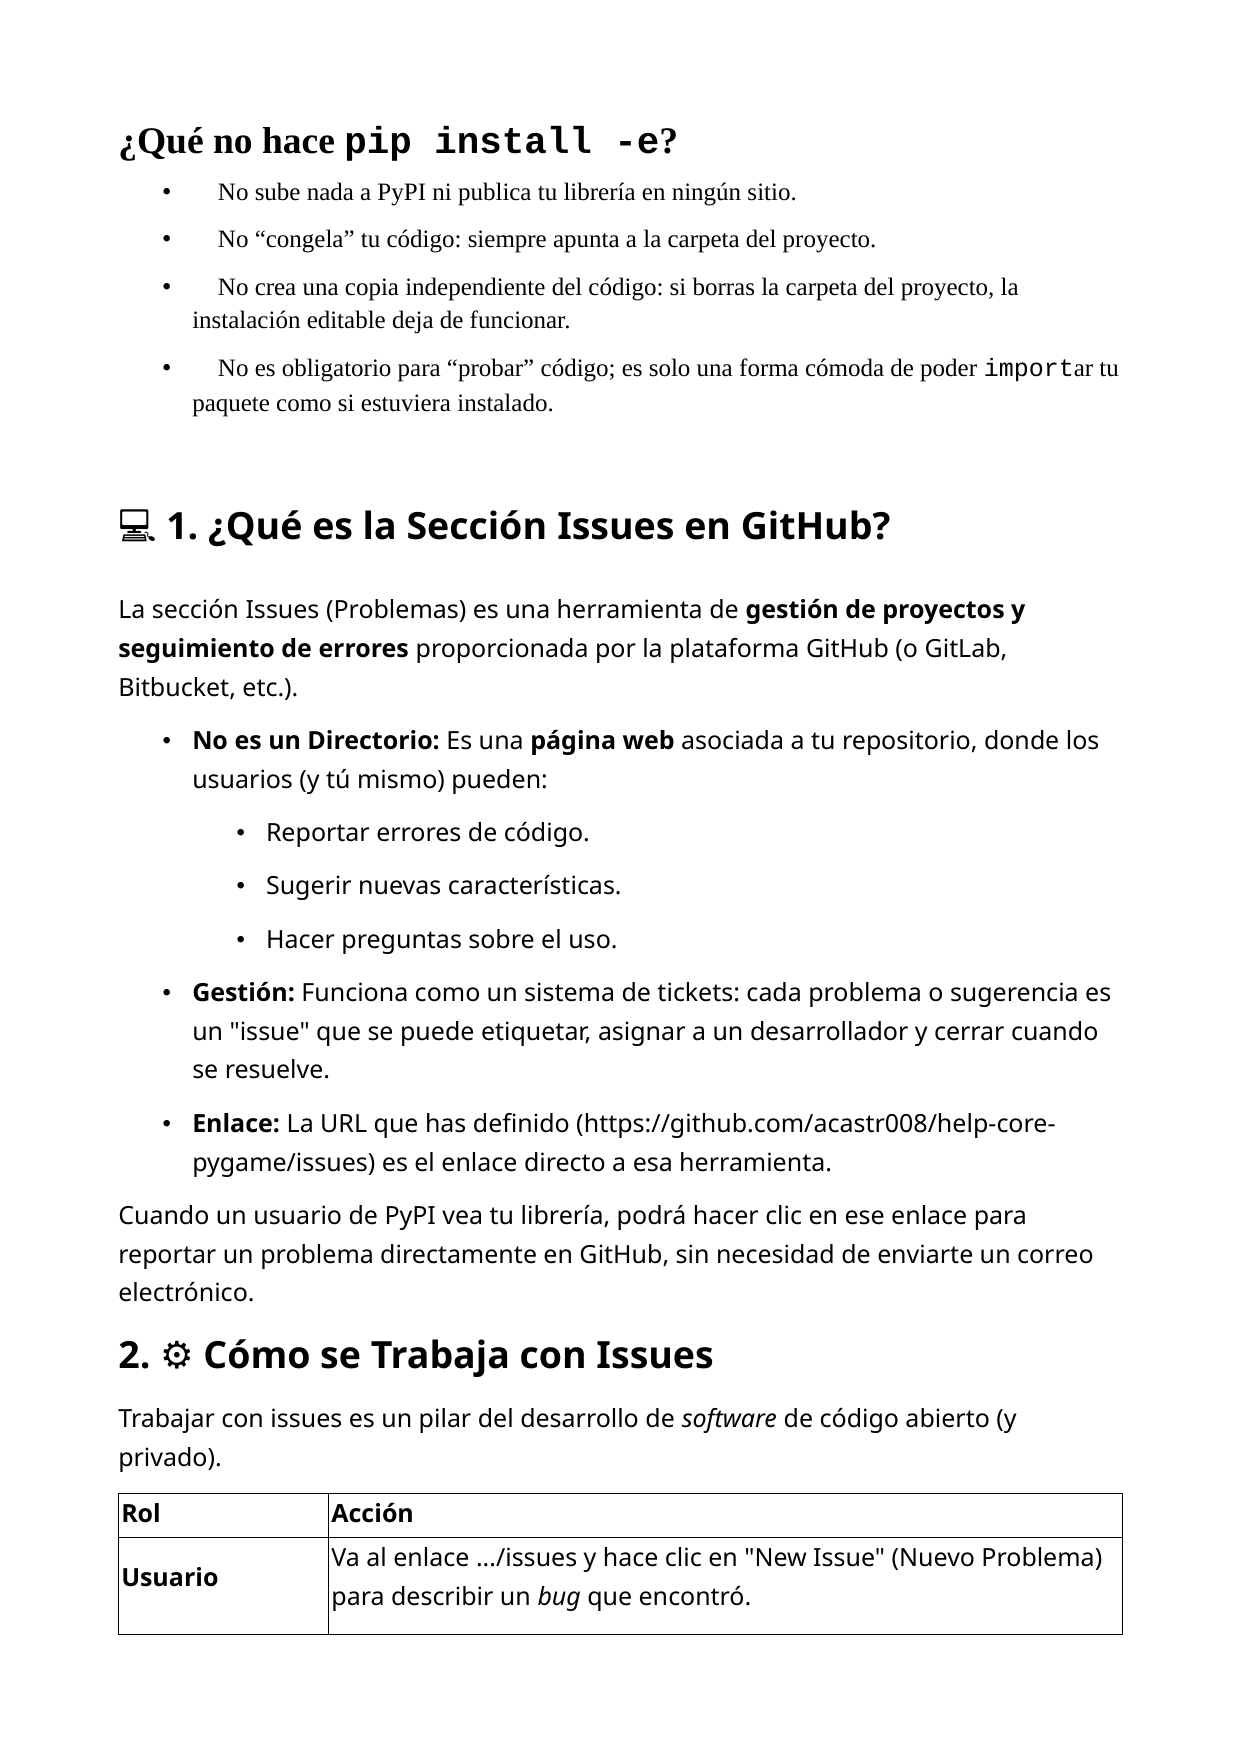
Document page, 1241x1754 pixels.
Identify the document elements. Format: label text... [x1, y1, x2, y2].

list ❌ No “congela” tu código: siempre apunta a la carpeta del proyecto. [162, 224, 1122, 253]
subtitle ¿Qué no hace pip install -e? [118, 118, 1122, 164]
text La sección Issues (Problemas) es una herramienta de gestión de proyectos y seguimiento de errores proporcionada por la plataforma GitHub (o GitLab, Bitbucket, etc.). [118, 592, 1122, 703]
table_header Rol [119, 1494, 328, 1537]
text Cuando un usuario de PyPI vea tu librería, podrá hacer clic en ese enlace para reportar un problema directamente en GitHub, sin necesidad de enviarte un correo electrónico. [118, 1197, 1122, 1309]
list Reportar errores de código. [236, 814, 1122, 849]
list ❌ No sube nada a PyPI ni publica tu librería en ningún sitio. [162, 177, 1122, 206]
table_cell Usuario [119, 1538, 328, 1634]
list Hacer preguntas sobre el uso. [236, 921, 1122, 955]
list Enlace: La URL que has definido (https://github.com/acastr008/help-core-pygame/issues) es el enlace directo a esa herramienta. [162, 1105, 1122, 1178]
list Sugerir nuevas características. [236, 868, 1122, 902]
text Trabajar con issues es un pilar del desarrollo de software de código abierto (y privado). [118, 1401, 1122, 1474]
subtitle 💻 1. ¿Qué es la Sección Issues en GitHub? [118, 456, 1122, 550]
list ❌ No es obligatorio para “probar” código; es solo una forma cómoda de poder importar tu paquete como si estuviera instalado. [162, 353, 1122, 417]
table_header Acción [329, 1494, 1122, 1537]
list ❌ No crea una copia independiente del código: si borras la carpeta del proyecto, la instalación editable deja de funcionar. [162, 272, 1122, 334]
list Gestión: Funciona como un sistema de tickets: cada problema o sugerencia es un "issue" que se puede etiquetar, asignar a un desarrollador y cerrar cuando se resuelve. [162, 974, 1122, 1086]
subtitle 2. ⚙️ Cómo se Trabaja con Issues [118, 1328, 1122, 1379]
list No es un Directorio: Es una página web asociada a tu repositorio, donde los usuarios (y tú mismo) pueden: [162, 722, 1122, 795]
table_cell Va al enlace .../issues y hace clic en "New Issue" (Nuevo Problema) para describir un bug que encontró. [329, 1538, 1122, 1634]
